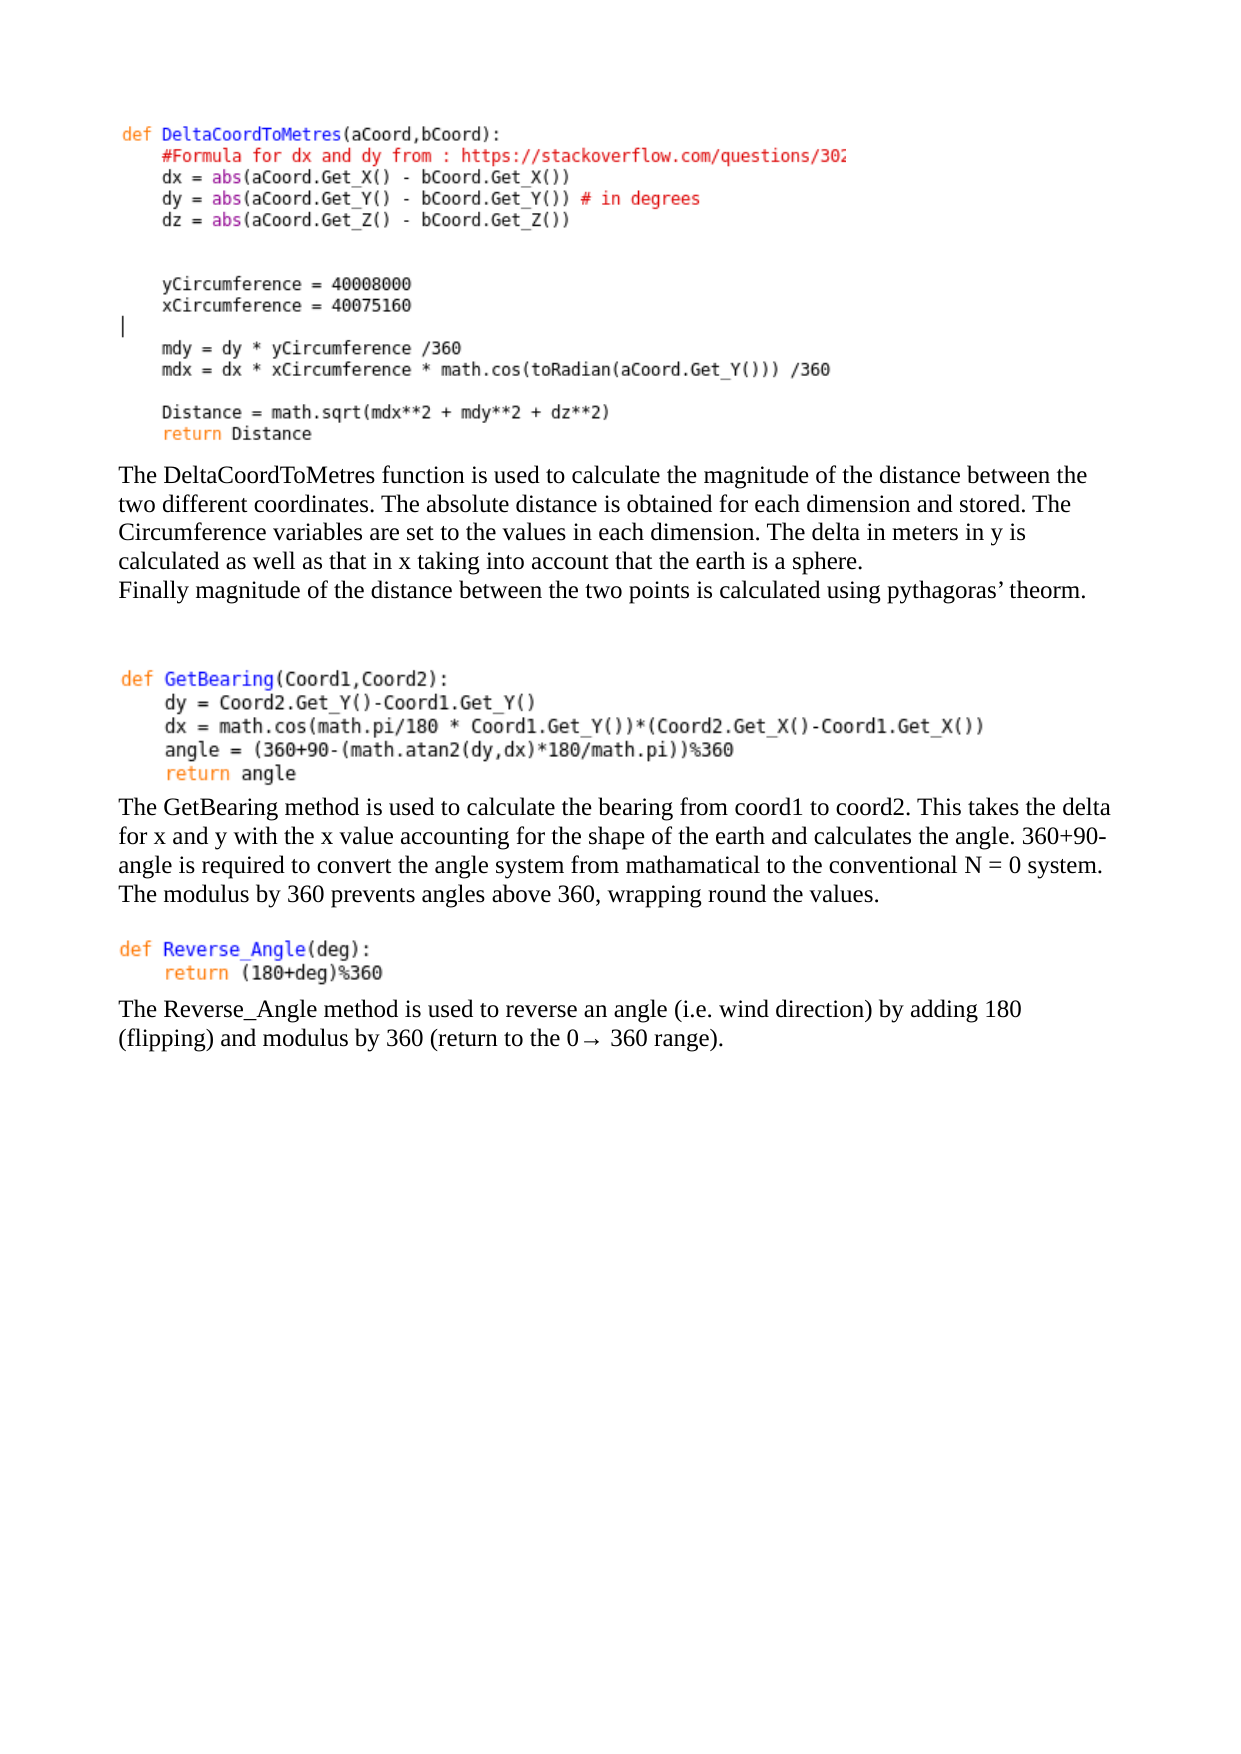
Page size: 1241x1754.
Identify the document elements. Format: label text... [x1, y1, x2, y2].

picture [118, 936, 414, 994]
text Finally magnitude of the distance between the two points is calculated using pythagoras’ theorm. [118, 575, 1122, 604]
picture [118, 118, 846, 460]
text The Reverse_Angle method is used to reverse an angle (i.e. wind direction) by adding 180 (flipping) and modulus by 360 (return to the 0→ 360 range). [118, 936, 1122, 1052]
picture [118, 661, 998, 793]
text The GetBearing method is used to calculate the bearing from coord1 to coord2. This takes the delta for x and y with the x value accounting for the shape of the earth and calculates the angle. 360+90-angle is required to convert the angle system from mathamatical to the conventional N = 0 system. The modulus by 360 prevents angles above 360, wrapping round the values. [118, 661, 1122, 907]
text The DeltaCoordToMetres function is used to calculate the magnitude of the distance between the two different coordinates. The absolute distance is obtained for each dimension and stored. The Circumference variables are set to the values in each dimension. The delta in meters in y is calculated as well as that in x taking into account that the earth is a sphere. [118, 118, 1122, 575]
